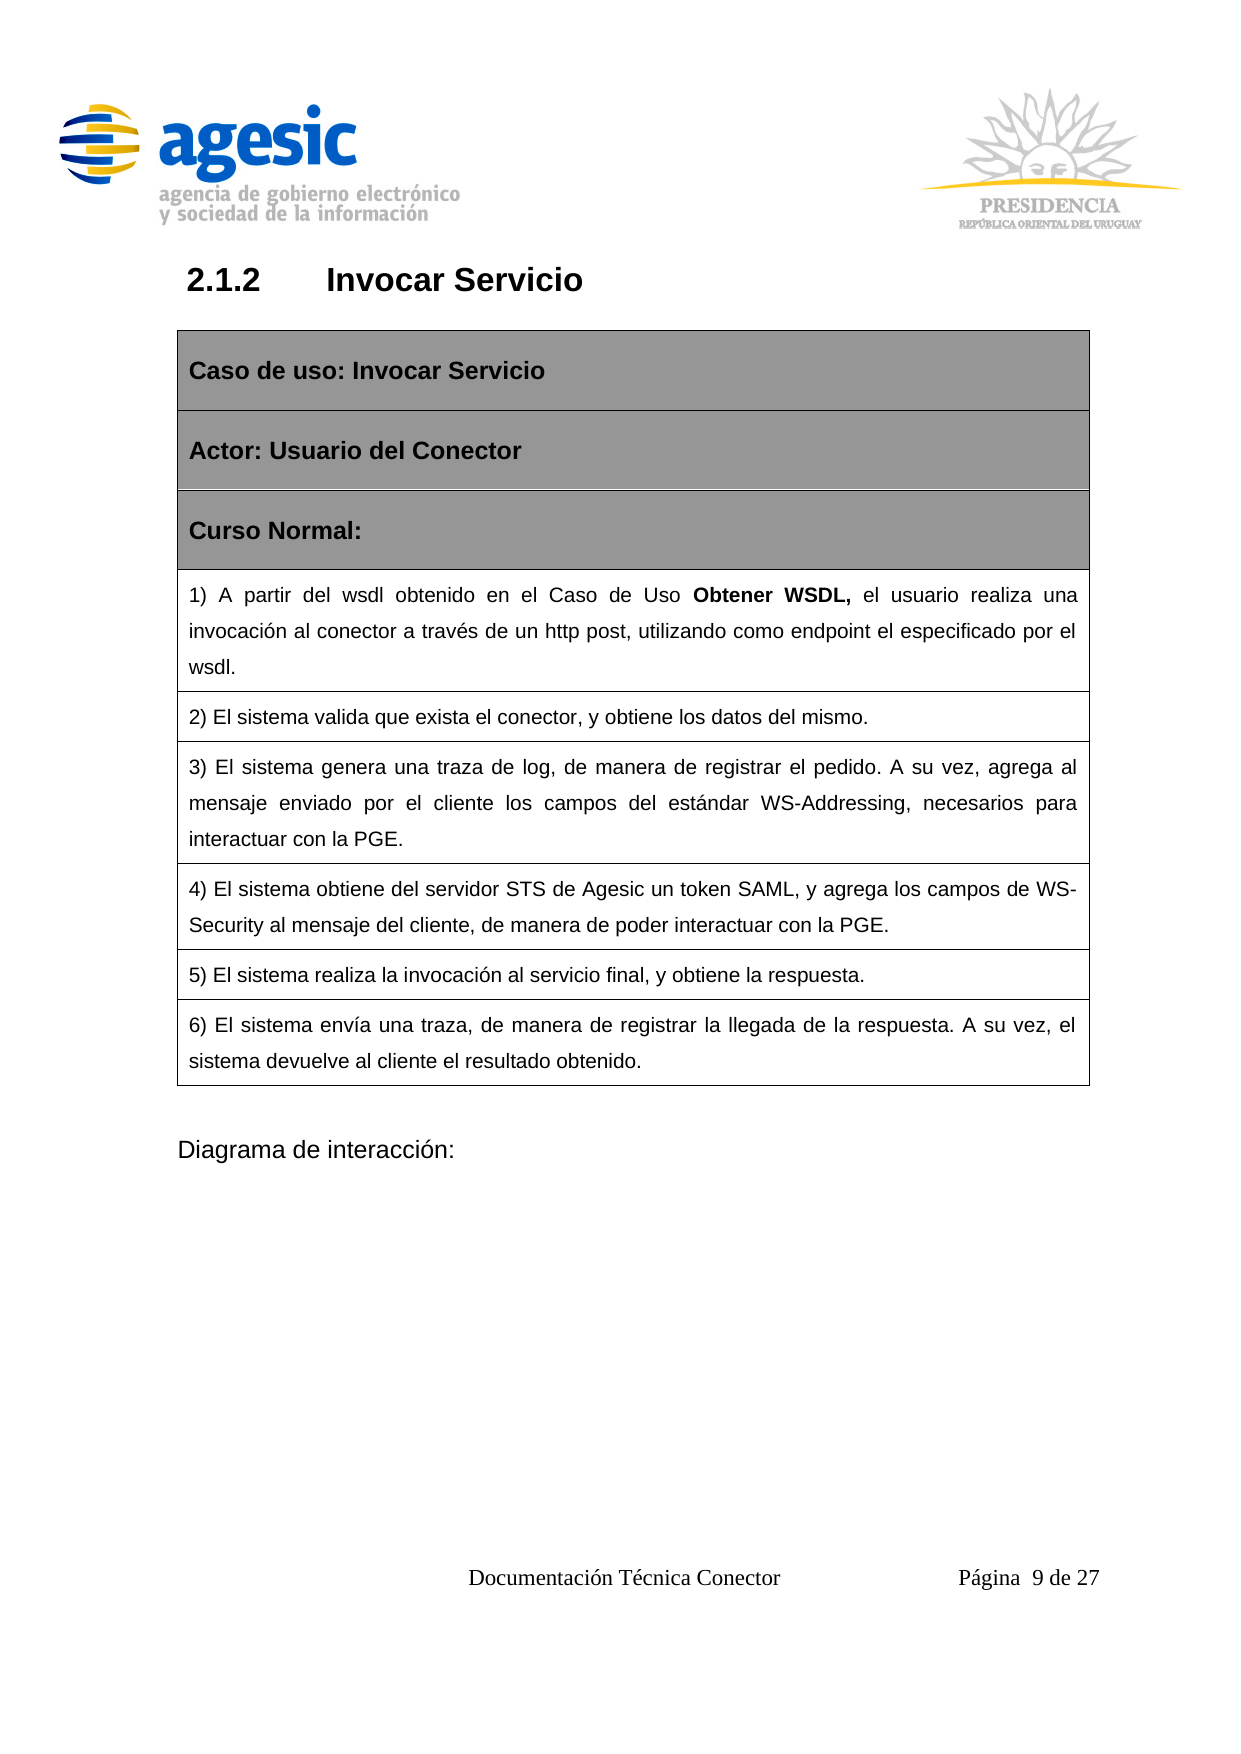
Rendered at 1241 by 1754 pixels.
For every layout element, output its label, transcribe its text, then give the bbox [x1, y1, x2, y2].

table_cell 5) El sistema realiza la invocación al servicio final, y obtiene la respuesta. [178, 950, 1089, 999]
table_cell 1) A partir del wsdl obtenido en el Caso de Uso Obtener WSDL, el usuario realiza una invocación al conector a través de un http post, utilizando como endpoint el especificado por el wsdl. [178, 570, 1089, 691]
table_cell 4) El sistema obtiene del servidor STS de Agesic un token SAML, y agrega los campos de WS-Security al mensaje del cliente, de manera de poder interactuar con la PGE. [178, 864, 1089, 949]
table_cell 3) El sistema genera una traza de log, de manera de registrar el pedido. A su vez, agrega al mensaje enviado por el cliente los campos del estándar WS-Addressing, necesarios para interactuar con la PGE. [178, 742, 1089, 863]
picture [59, 88, 1182, 229]
subtitle Invocar Servicio [177, 236, 1075, 305]
text Diagrama de interacción: [177, 1135, 1075, 1164]
table_cell Curso Normal: [178, 491, 1089, 569]
table_cell Actor: Usuario del Conector [178, 411, 1089, 489]
table_header Caso de uso: Invocar Servicio [178, 331, 1089, 410]
table_cell 2) El sistema valida que exista el conector, y obtiene los datos del mismo. [178, 692, 1089, 741]
table_cell 6) El sistema envía una traza, de manera de registrar la llegada de la respuesta. A su vez, el sistema devuelve al cliente el resultado obtenido. [178, 1000, 1089, 1085]
